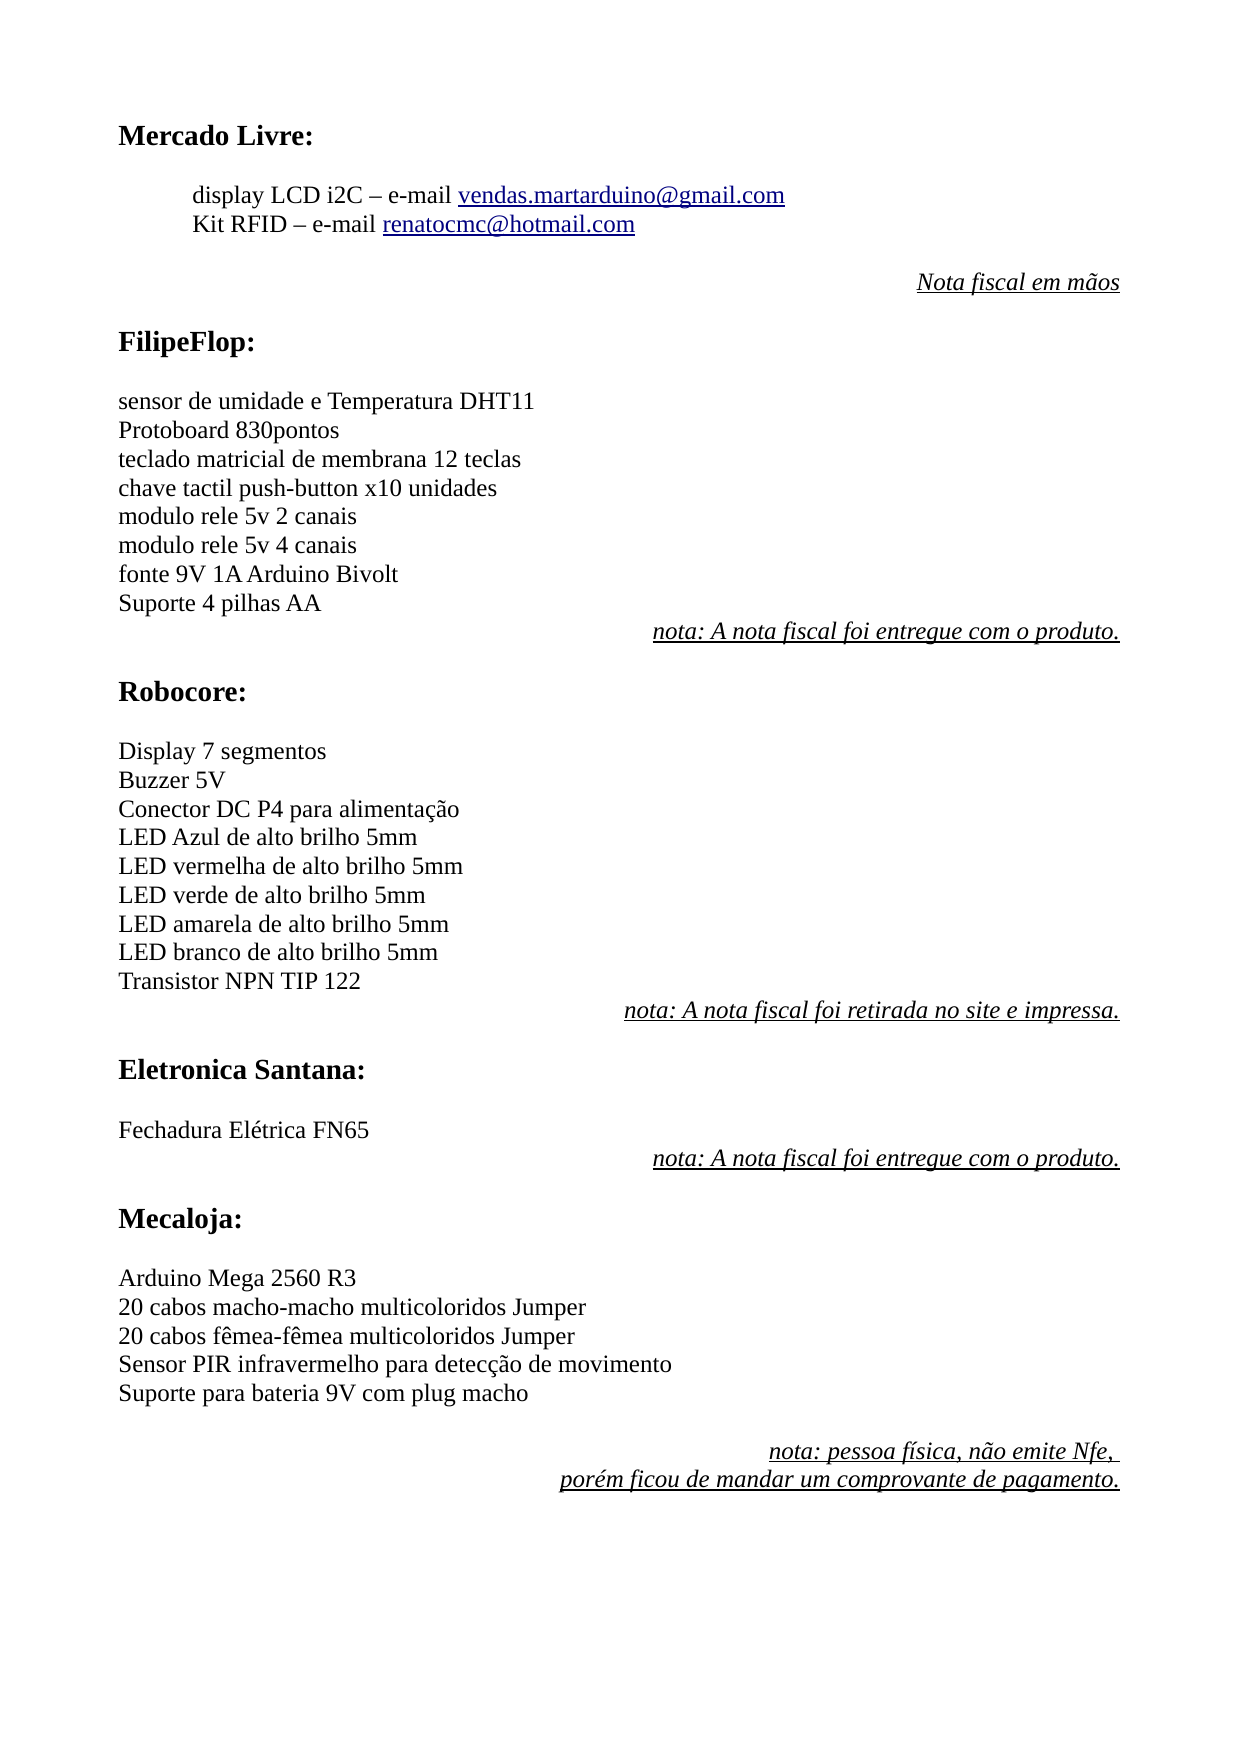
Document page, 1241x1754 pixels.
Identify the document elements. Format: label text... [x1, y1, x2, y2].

text Protoboard 830pontos [118, 415, 1122, 444]
text modulo rele 5v 4 canais [118, 530, 1122, 559]
text Suporte 4 pilhas AA [118, 588, 1122, 616]
text sensor de umidade e Temperatura DHT11 [118, 386, 1122, 415]
text LED verde de alto brilho 5mm [118, 880, 1122, 909]
text teclado matricial de membrana 12 teclas [118, 444, 1122, 473]
text porém ficou de mandar um comprovante de pagamento. [118, 1464, 1122, 1493]
text Fechadura Elétrica FN65 [118, 1115, 1122, 1143]
text fonte 9V 1A Arduino Bivolt [118, 559, 1122, 588]
text Display 7 segmentos [118, 736, 1122, 765]
text nota: A nota fiscal foi entregue com o produto. [118, 1143, 1122, 1172]
text Mecaloja: [118, 1201, 1122, 1234]
text Arduino Mega 2560 R3 [118, 1263, 1122, 1292]
text display LCD i2C – e-mail vendas.martarduino@gmail.com [118, 180, 1122, 209]
text 20 cabos fêmea-fêmea multicoloridos Jumper [118, 1321, 1122, 1349]
text 20 cabos macho-macho multicoloridos Jumper [118, 1292, 1122, 1321]
text LED Azul de alto brilho 5mm [118, 822, 1122, 851]
text Transistor NPN TIP 122 [118, 966, 1122, 995]
text Eletronica Santana: [118, 1052, 1122, 1086]
text Mercado Livre: [118, 118, 1122, 152]
text LED vermelha de alto brilho 5mm [118, 851, 1122, 880]
text Kit RFID – e-mail renatocmc@hotmail.com [118, 209, 1122, 238]
text Conector DC P4 para alimentação [118, 794, 1122, 822]
text Buzzer 5V [118, 765, 1122, 794]
text nota: pessoa física, não emite Nfe, [118, 1436, 1122, 1464]
text Robocore: [118, 674, 1122, 707]
text LED branco de alto brilho 5mm [118, 937, 1122, 966]
text Suporte para bateria 9V com plug macho [118, 1378, 1122, 1407]
text chave tactil push-button x10 unidades [118, 473, 1122, 501]
text nota: A nota fiscal foi retirada no site e impressa. [118, 995, 1122, 1024]
text modulo rele 5v 2 canais [118, 501, 1122, 530]
text Nota fiscal em mãos [118, 267, 1122, 295]
text Sensor PIR infravermelho para detecção de movimento [118, 1349, 1122, 1378]
text nota: A nota fiscal foi entregue com o produto. [118, 616, 1122, 645]
text LED amarela de alto brilho 5mm [118, 909, 1122, 937]
text FilipeFlop: [118, 324, 1122, 358]
